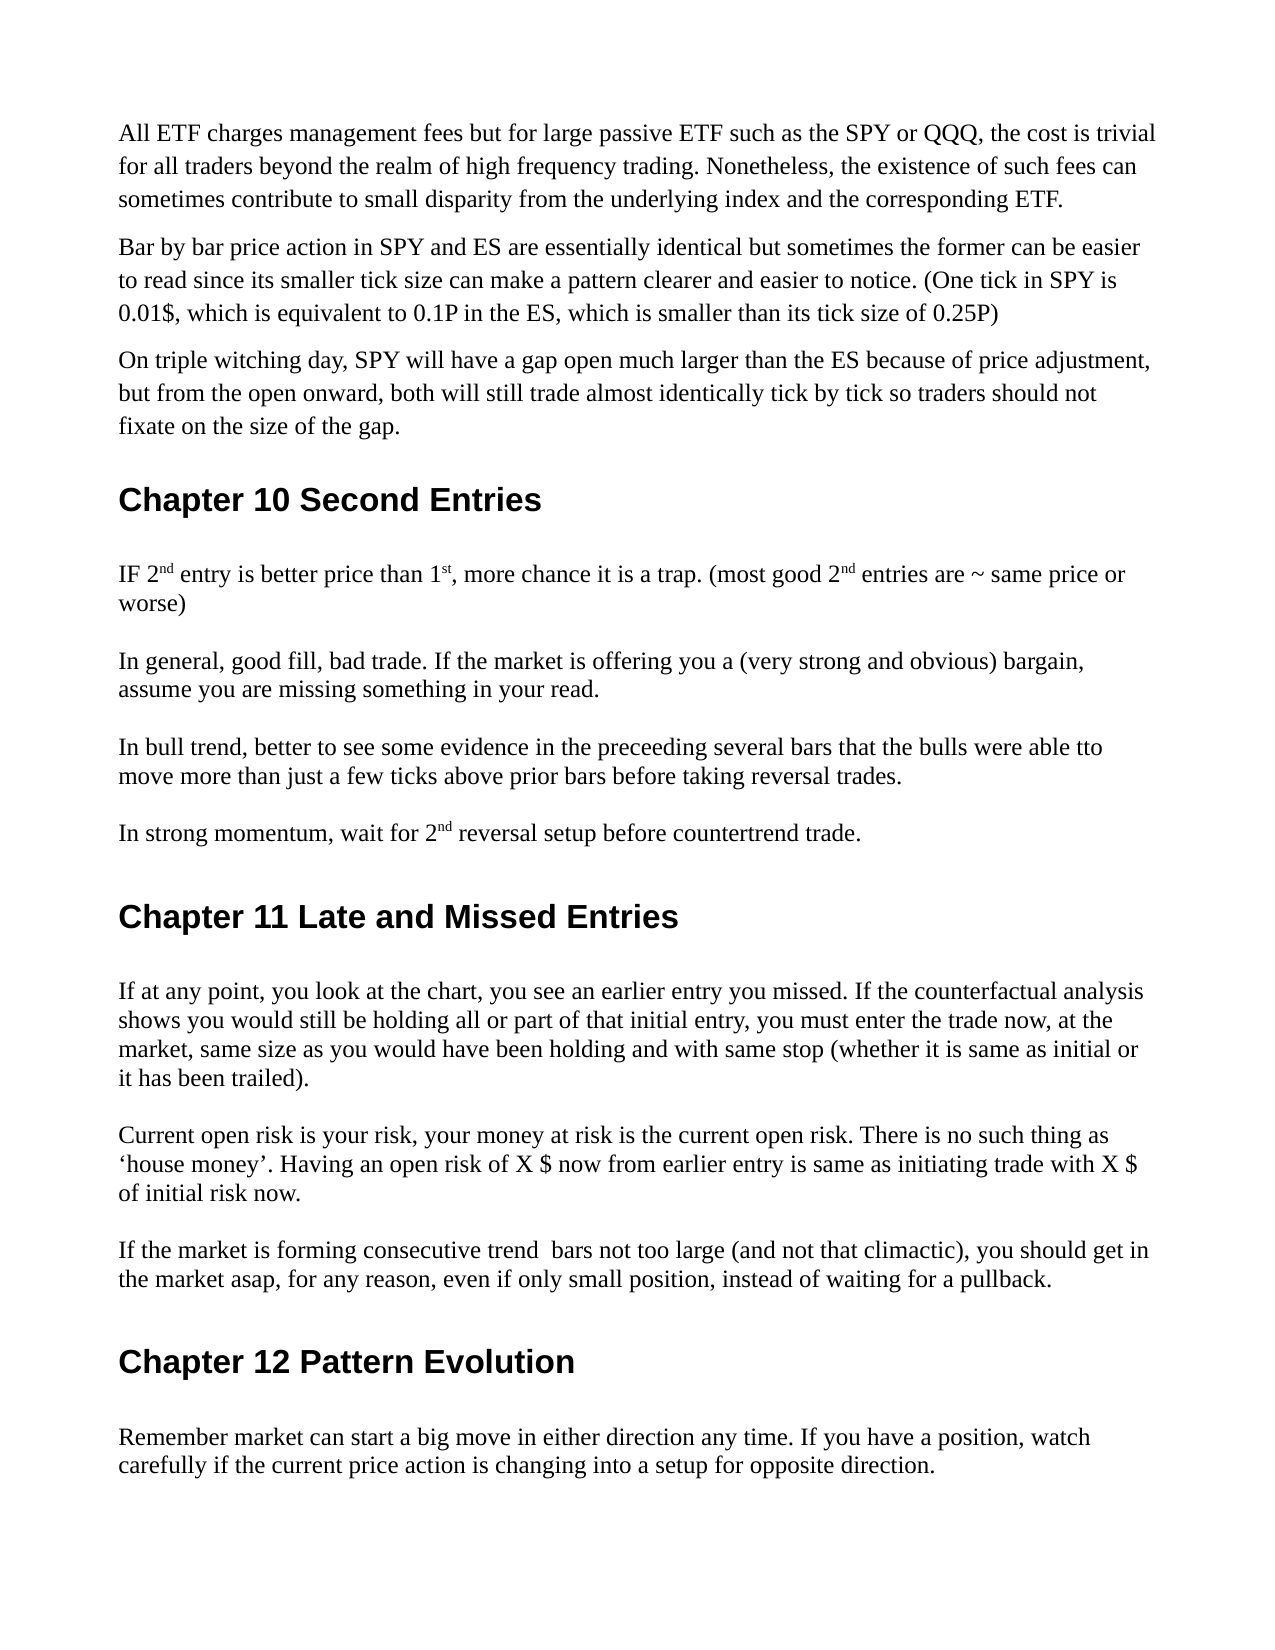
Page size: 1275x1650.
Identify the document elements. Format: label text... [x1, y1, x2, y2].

text If at any point, you look at the chart, you see an earlier entry you missed. If the counterfactual analysis shows you would still be holding all or part of that initial entry, you must enter the trade now, at the market, same size as you would have been holding and with same stop (whether it is same as initial or it has been trailed). [118, 976, 1157, 1091]
text Remember market can start a big move in either direction any time. If you have a position, watch carefully if the current price action is changing into a setup for opposite direction. [118, 1422, 1157, 1479]
text In general, good fill, bad trade. If the market is offering you a (very strong and obvious) bargain, assume you are missing something in your read. [118, 646, 1157, 703]
subtitle Chapter 10 Second Entries [118, 480, 1157, 518]
text All ETF charges management fees but for large passive ETF such as the SPY or QQQ, the cost is trivial for all traders beyond the realm of high frequency trading. Nonetheless, the existence of such fees can sometimes contribute to small disparity from the underlying index and the corresponding ETF. [118, 118, 1157, 213]
text On triple witching day, SPY will have a gap open much larger than the ES because of price adjustment, but from the open onward, both will still trade almost identically tick by tick so traders should not fixate on the size of the gap. [118, 345, 1157, 440]
text Current open risk is your risk, your money at risk is the current open risk. There is no such thing as ‘house money’. Having an open risk of X $ now from earlier entry is same as initiating trade with X $ of initial risk now. [118, 1120, 1157, 1206]
text In strong momentum, wait for 2nd reversal setup before countertrend trade. [118, 818, 1157, 847]
subtitle Chapter 11 Late and Missed Entries [118, 897, 1157, 935]
text In bull trend, better to see some evidence in the preceeding several bars that the bulls were able tto move more than just a few ticks above prior bars before taking reversal trades. [118, 732, 1157, 789]
subtitle Chapter 12 Pattern Evolution [118, 1342, 1157, 1381]
text Bar by bar price action in SPY and ES are essentially identical but sometimes the former can be easier to read since its smaller tick size can make a pattern clearer and easier to notice. (One tick in SPY is 0.01$, which is equivalent to 0.1P in the ES, which is smaller than its tick size of 0.25P) [118, 232, 1157, 327]
text If the market is forming consecutive trend bars not too large (and not that climactic), you should get in the market asap, for any reason, even if only small position, instead of waiting for a pullback. [118, 1235, 1157, 1293]
text IF 2nd entry is better price than 1st, more chance it is a trap. (most good 2nd entries are ~ same price or worse) [118, 559, 1157, 617]
